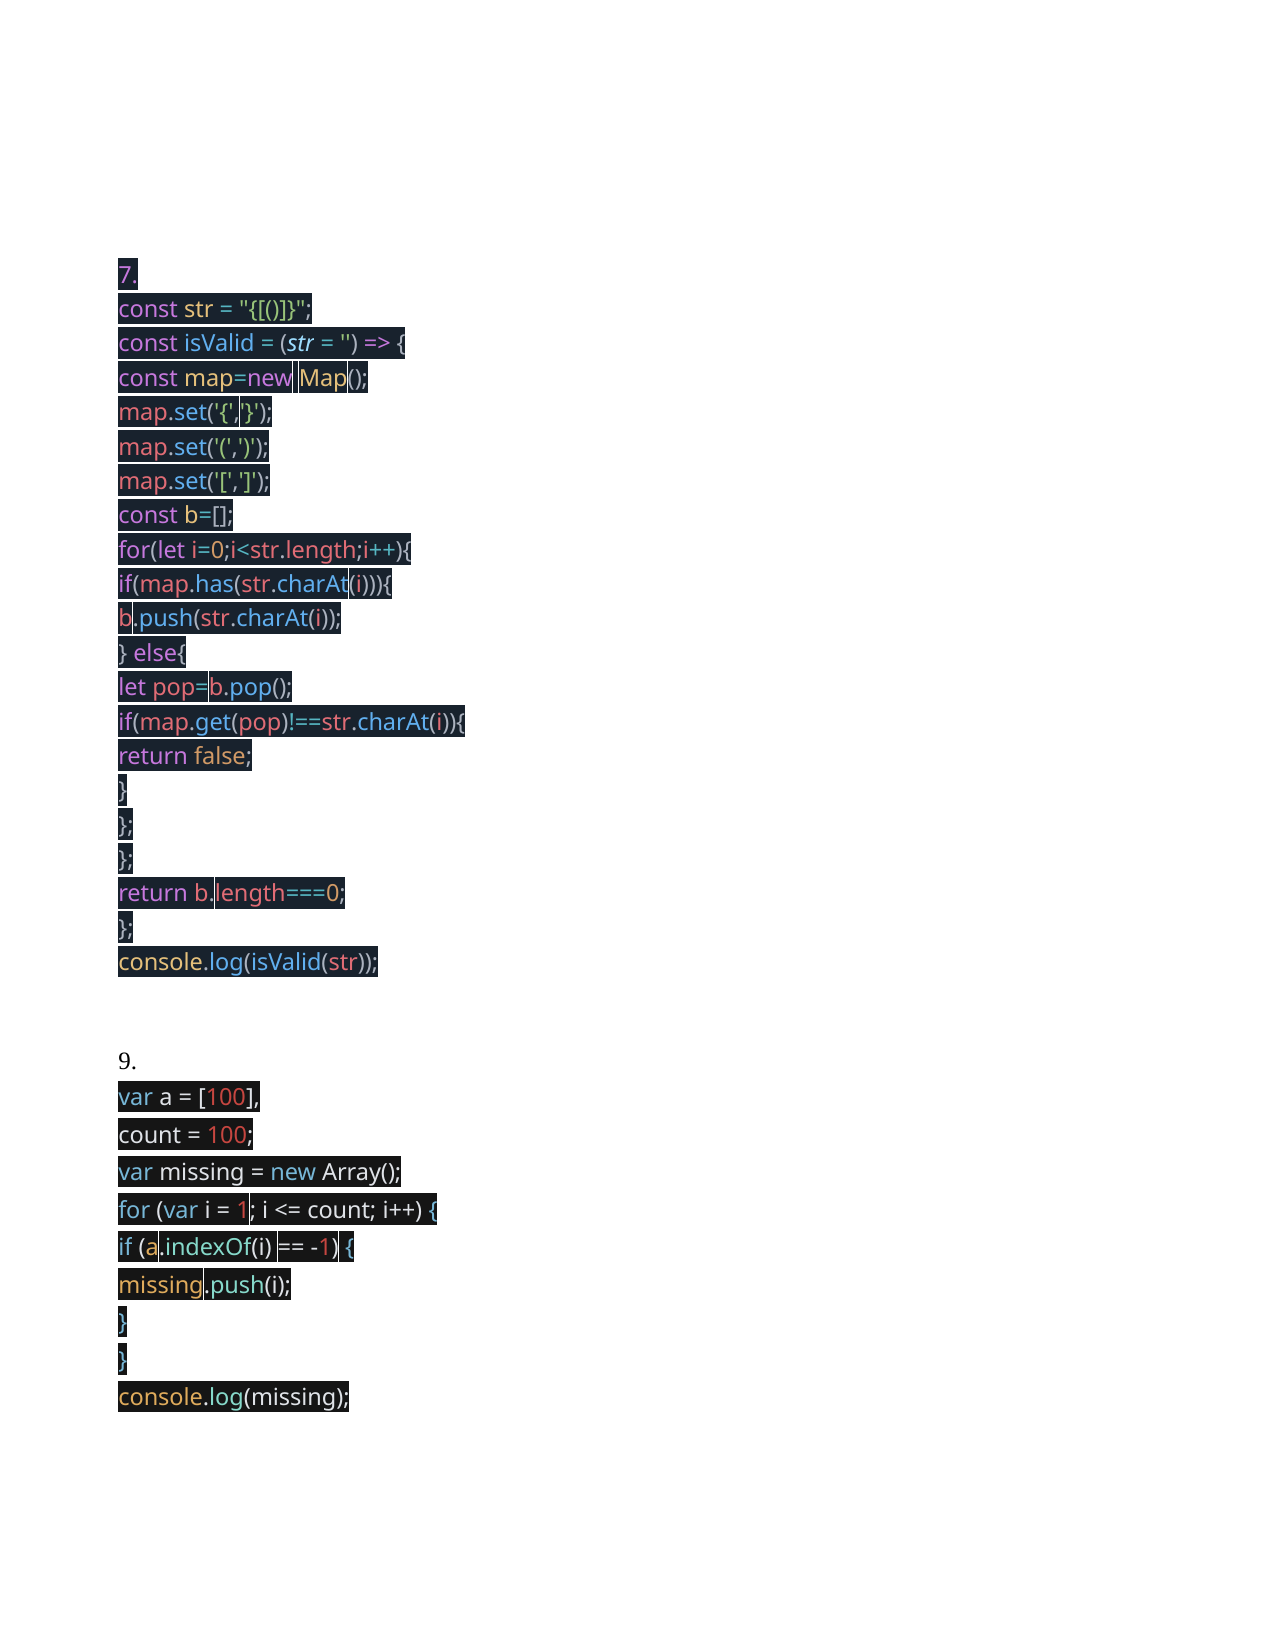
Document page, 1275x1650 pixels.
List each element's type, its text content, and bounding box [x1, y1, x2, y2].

text } [118, 1300, 1157, 1337]
text for (var i = 1; i <= count; i++) { [118, 1187, 1157, 1225]
text const map=new Map(); [118, 359, 1157, 393]
text const isValid = (str = '') => { [118, 324, 1157, 359]
text for(let i=0;i<str.length;i++){ [118, 531, 1157, 565]
text } [118, 1337, 1157, 1375]
text b.push(str.charAt(i)); [118, 599, 1157, 634]
text map.set('{','}'); [118, 393, 1157, 427]
text map.set('(',')'); [118, 427, 1157, 462]
text if(map.has(str.charAt(i))){ [118, 565, 1157, 599]
text return false; [118, 737, 1157, 771]
text missing.push(i); [118, 1262, 1157, 1300]
text 9. [118, 1046, 1157, 1075]
text map.set('[',']'); [118, 462, 1157, 496]
text }; [118, 840, 1157, 874]
text 7. [118, 256, 1157, 290]
text let pop=b.pop(); [118, 668, 1157, 702]
text if (a.indexOf(i) == -1) { [118, 1225, 1157, 1262]
text } [118, 771, 1157, 806]
text } else{ [118, 634, 1157, 668]
text }; [118, 806, 1157, 840]
text console.log(isValid(str)); [118, 943, 1157, 977]
text if(map.get(pop)!==str.charAt(i)){ [118, 702, 1157, 737]
text }; [118, 909, 1157, 943]
text console.log(missing); [118, 1375, 1157, 1412]
text const b=[]; [118, 496, 1157, 531]
text var a = [100], [118, 1075, 1157, 1112]
text return b.length===0; [118, 874, 1157, 909]
text count = 100; [118, 1112, 1157, 1150]
text var missing = new Array(); [118, 1150, 1157, 1187]
text const str = "{[()]}"; [118, 290, 1157, 324]
